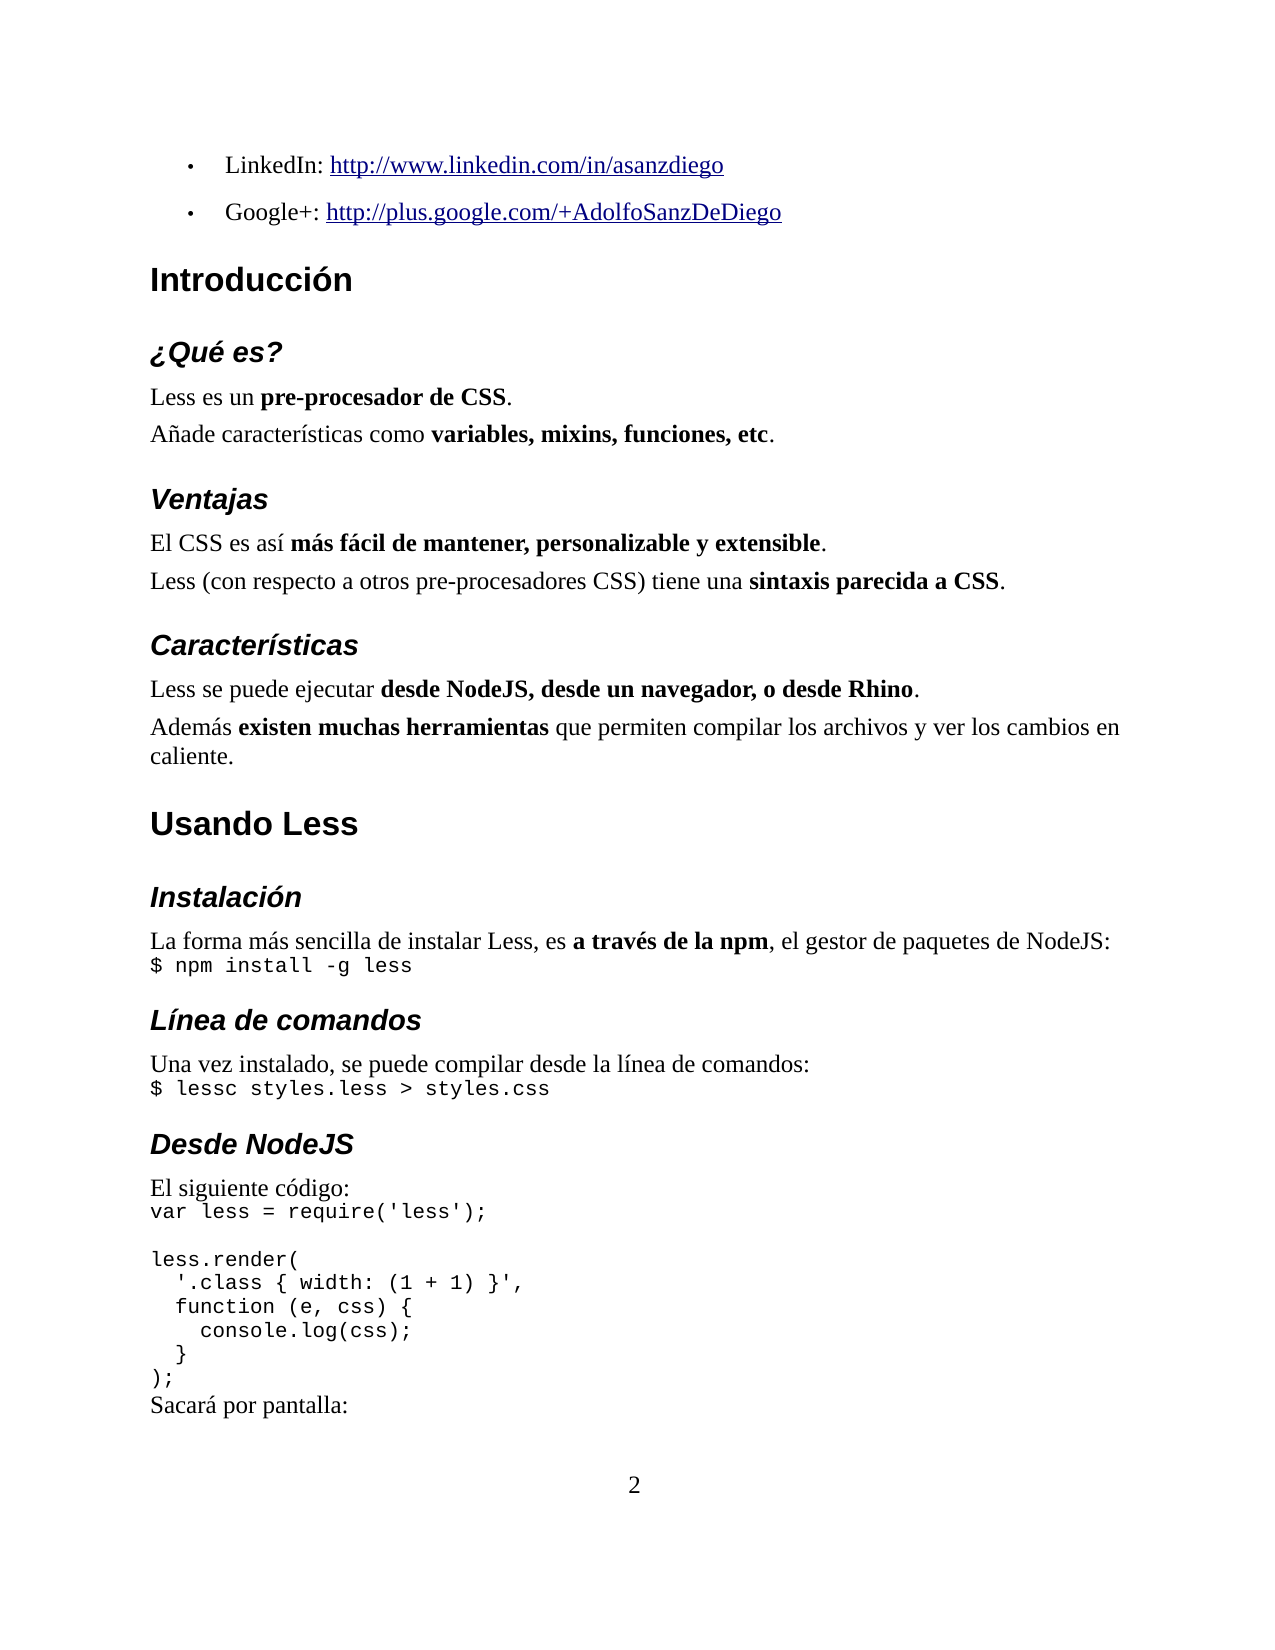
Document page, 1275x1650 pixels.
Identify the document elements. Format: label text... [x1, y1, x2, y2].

subtitle Línea de comandos [150, 1003, 1125, 1037]
subtitle Instalación [150, 880, 1125, 913]
subtitle Introducción [150, 259, 1125, 298]
text La forma más sencilla de instalar Less, es a través de la npm, el gestor de paquetes de NodeJS: [150, 926, 1125, 954]
text Una vez instalado, se puede compilar desde la línea de comandos: [150, 1049, 1125, 1078]
text Sacará por pantalla: [150, 1391, 1125, 1419]
text less.render( [150, 1249, 1125, 1272]
text var less = require('less'); [150, 1201, 1125, 1225]
text Añade características como variables, mixins, funciones, etc. [150, 419, 1125, 448]
text '.class { width: (1 + 1) }', [150, 1272, 1125, 1296]
text Less se puede ejecutar desde NodeJS, desde un navegador, o desde Rhino. [150, 674, 1125, 703]
text } [150, 1343, 1125, 1367]
text $ npm install -g less [150, 954, 1125, 978]
subtitle Ventajas [150, 482, 1125, 516]
subtitle Usando Less [150, 804, 1125, 842]
subtitle Desde NodeJS [150, 1127, 1125, 1160]
text ); [150, 1367, 1125, 1391]
subtitle Características [150, 628, 1125, 662]
text Less es un pre-procesador de CSS. [150, 382, 1125, 410]
text console.log(css); [150, 1320, 1125, 1343]
list Google+: http://plus.google.com/+AdolfoSanzDeDiego [187, 197, 1125, 225]
text function (e, css) { [150, 1296, 1125, 1320]
text El CSS es así más fácil de mantener, personalizable y extensible. [150, 528, 1125, 557]
subtitle ¿Qué es? [150, 336, 1125, 369]
text Además existen muchas herramientas que permiten compilar los archivos y ver los cambios en caliente. [150, 712, 1125, 770]
text Less (con respecto a otros pre-procesadores CSS) tiene una sintaxis parecida a CSS. [150, 566, 1125, 594]
list LinkedIn: http://www.linkedin.com/in/asanzdiego [187, 150, 1125, 179]
text $ lessc styles.less > styles.css [150, 1078, 1125, 1102]
text El siguiente código: [150, 1173, 1125, 1201]
